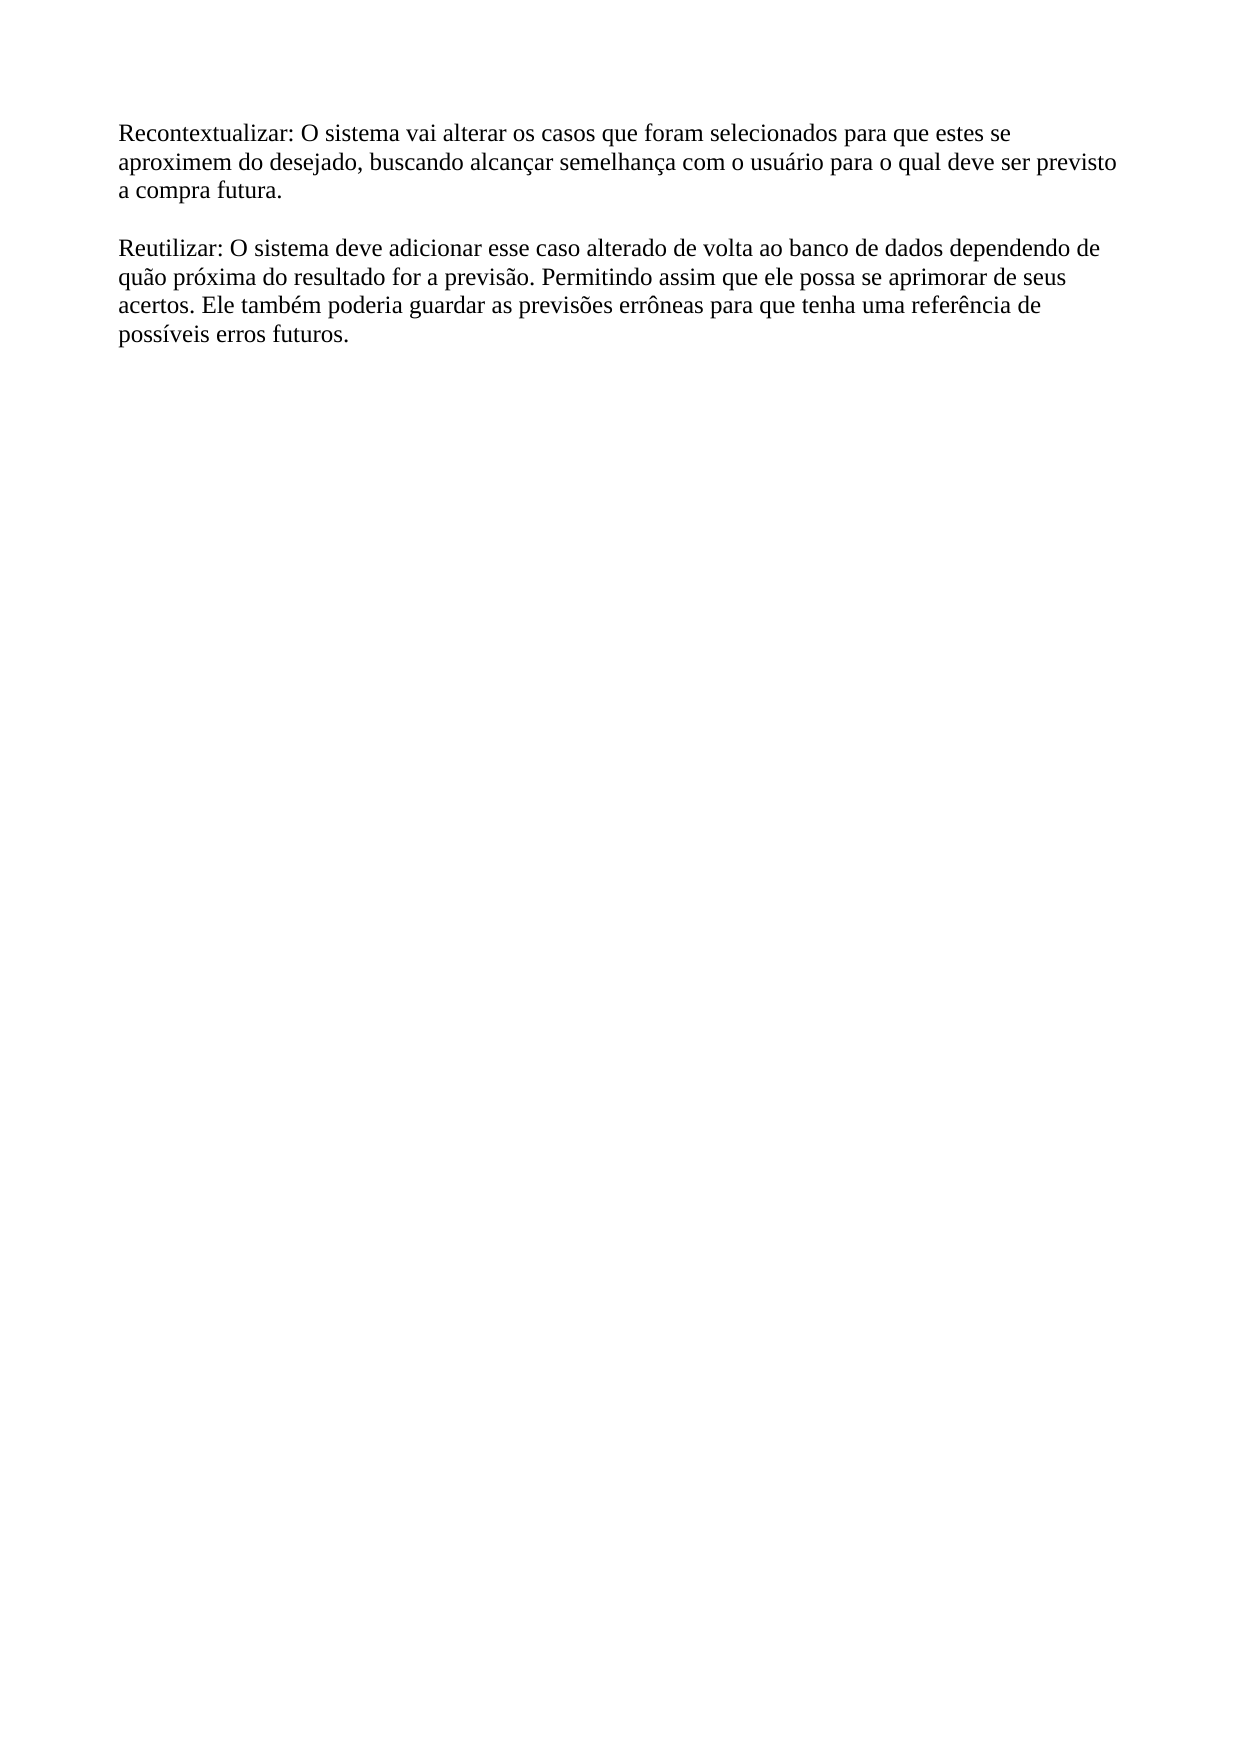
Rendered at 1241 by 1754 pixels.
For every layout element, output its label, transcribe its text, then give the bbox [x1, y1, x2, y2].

text Reutilizar: O sistema deve adicionar esse caso alterado de volta ao banco de dados dependendo de quão próxima do resultado for a previsão. Permitindo assim que ele possa se aprimorar de seus acertos. Ele também poderia guardar as previsões errôneas para que tenha uma referência de possíveis erros futuros. [118, 233, 1122, 348]
text Recontextualizar: O sistema vai alterar os casos que foram selecionados para que estes se aproximem do desejado, buscando alcançar semelhança com o usuário para o qual deve ser previsto a compra futura. [118, 118, 1122, 204]
